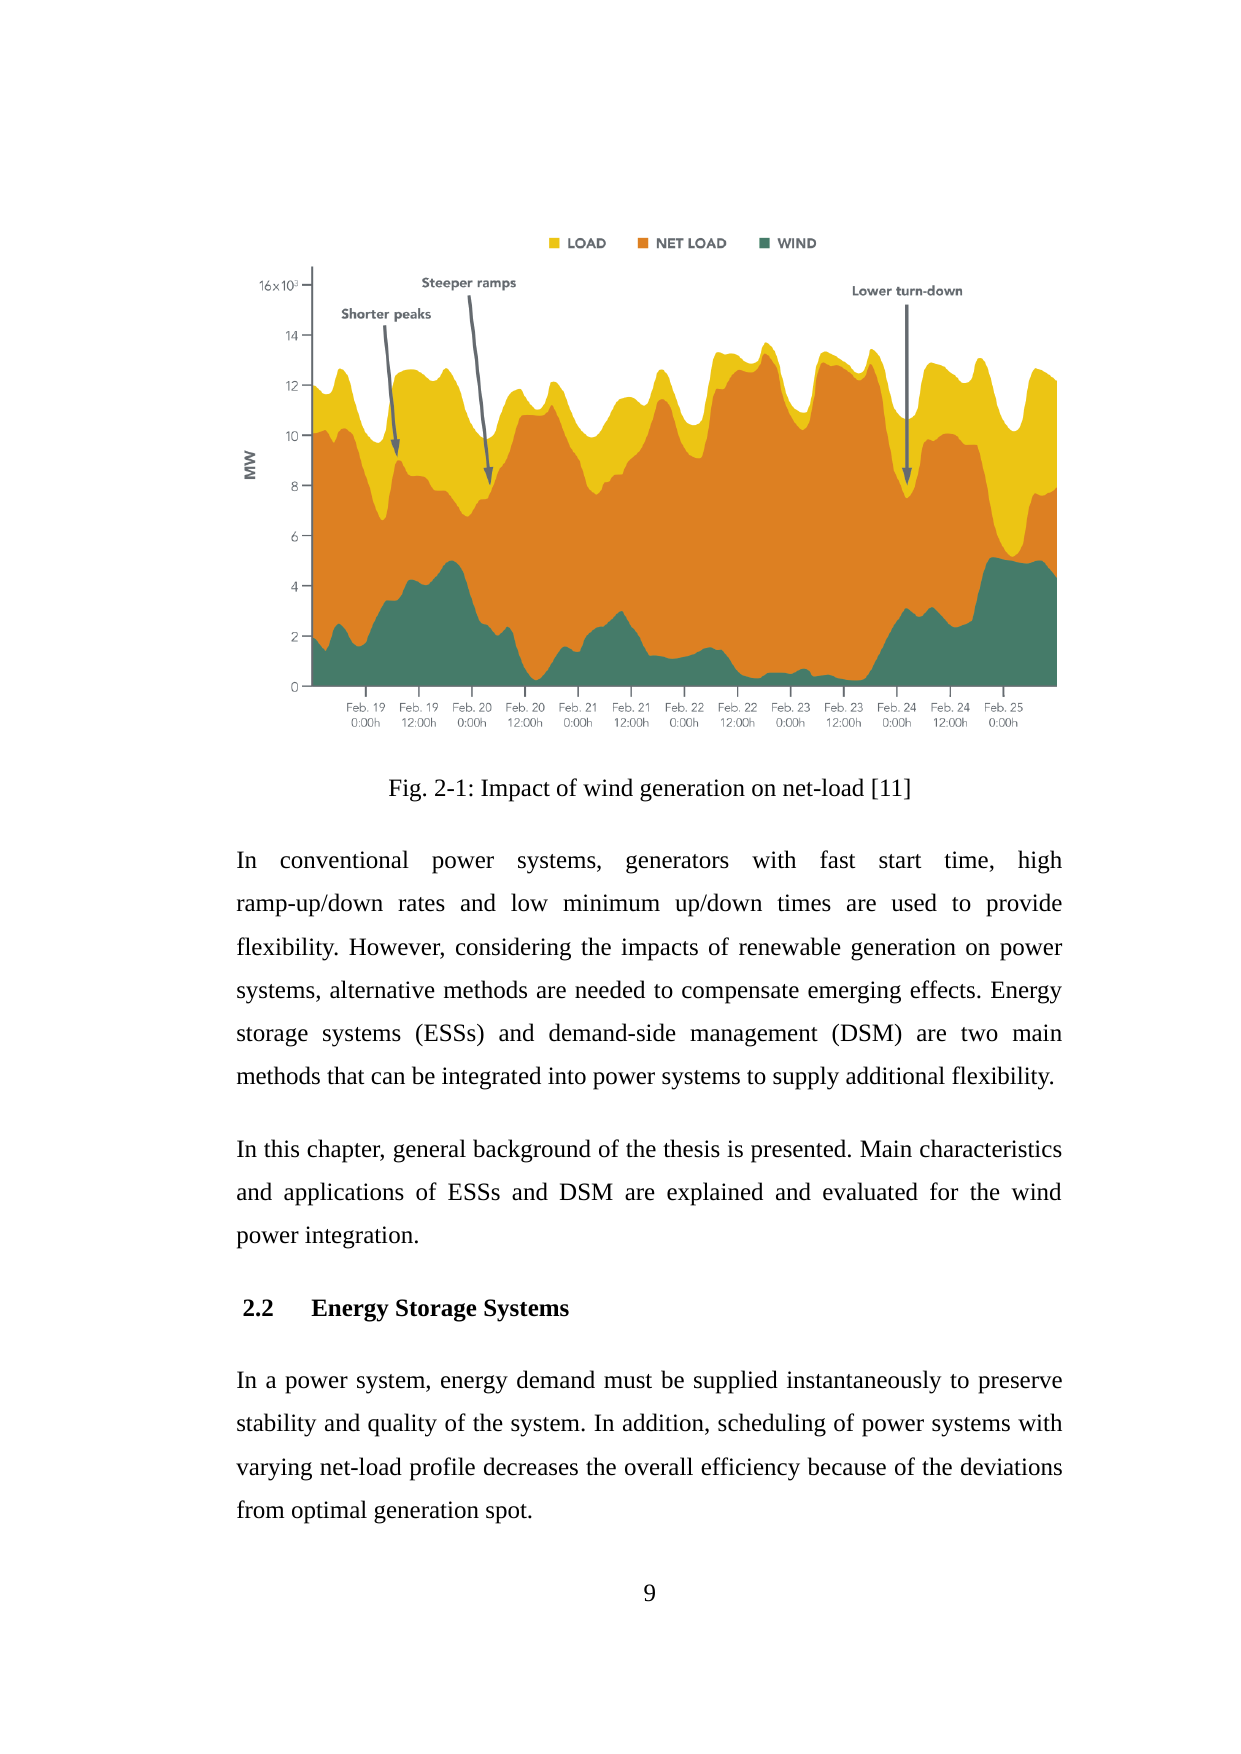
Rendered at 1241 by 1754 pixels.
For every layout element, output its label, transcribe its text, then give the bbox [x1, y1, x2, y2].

subtitle Energy Storage Systems [236, 1293, 1063, 1321]
picture [236, 219, 1064, 740]
text In this chapter, general background of the thesis is presented. Main characteristics and applications of ESSs and DSM are explained and evaluated for the wind power integration. [236, 1134, 1063, 1249]
text In conventional power systems, generators with fast start time, high ramp-up/down rates and low minimum up/down times are used to provide flexibility. However, considering the impacts of renewable generation on power systems, alternative methods are needed to compensate emerging effects. Energy storage systems (ESSs) and demand-side management (DSM) are two main methods that can be integrated into power systems to supply additional flexibility. [236, 845, 1063, 1090]
text Fig. 2-1: Impact of wind generation on net-load [11]⁠ [236, 773, 1063, 801]
text In a power system, energy demand must be supplied instantaneously to preserve stability and quality of the system. In addition, scheduling of power systems with varying net-load profile decreases the overall efficiency because of the deviations from optimal generation spot. [236, 1365, 1063, 1523]
